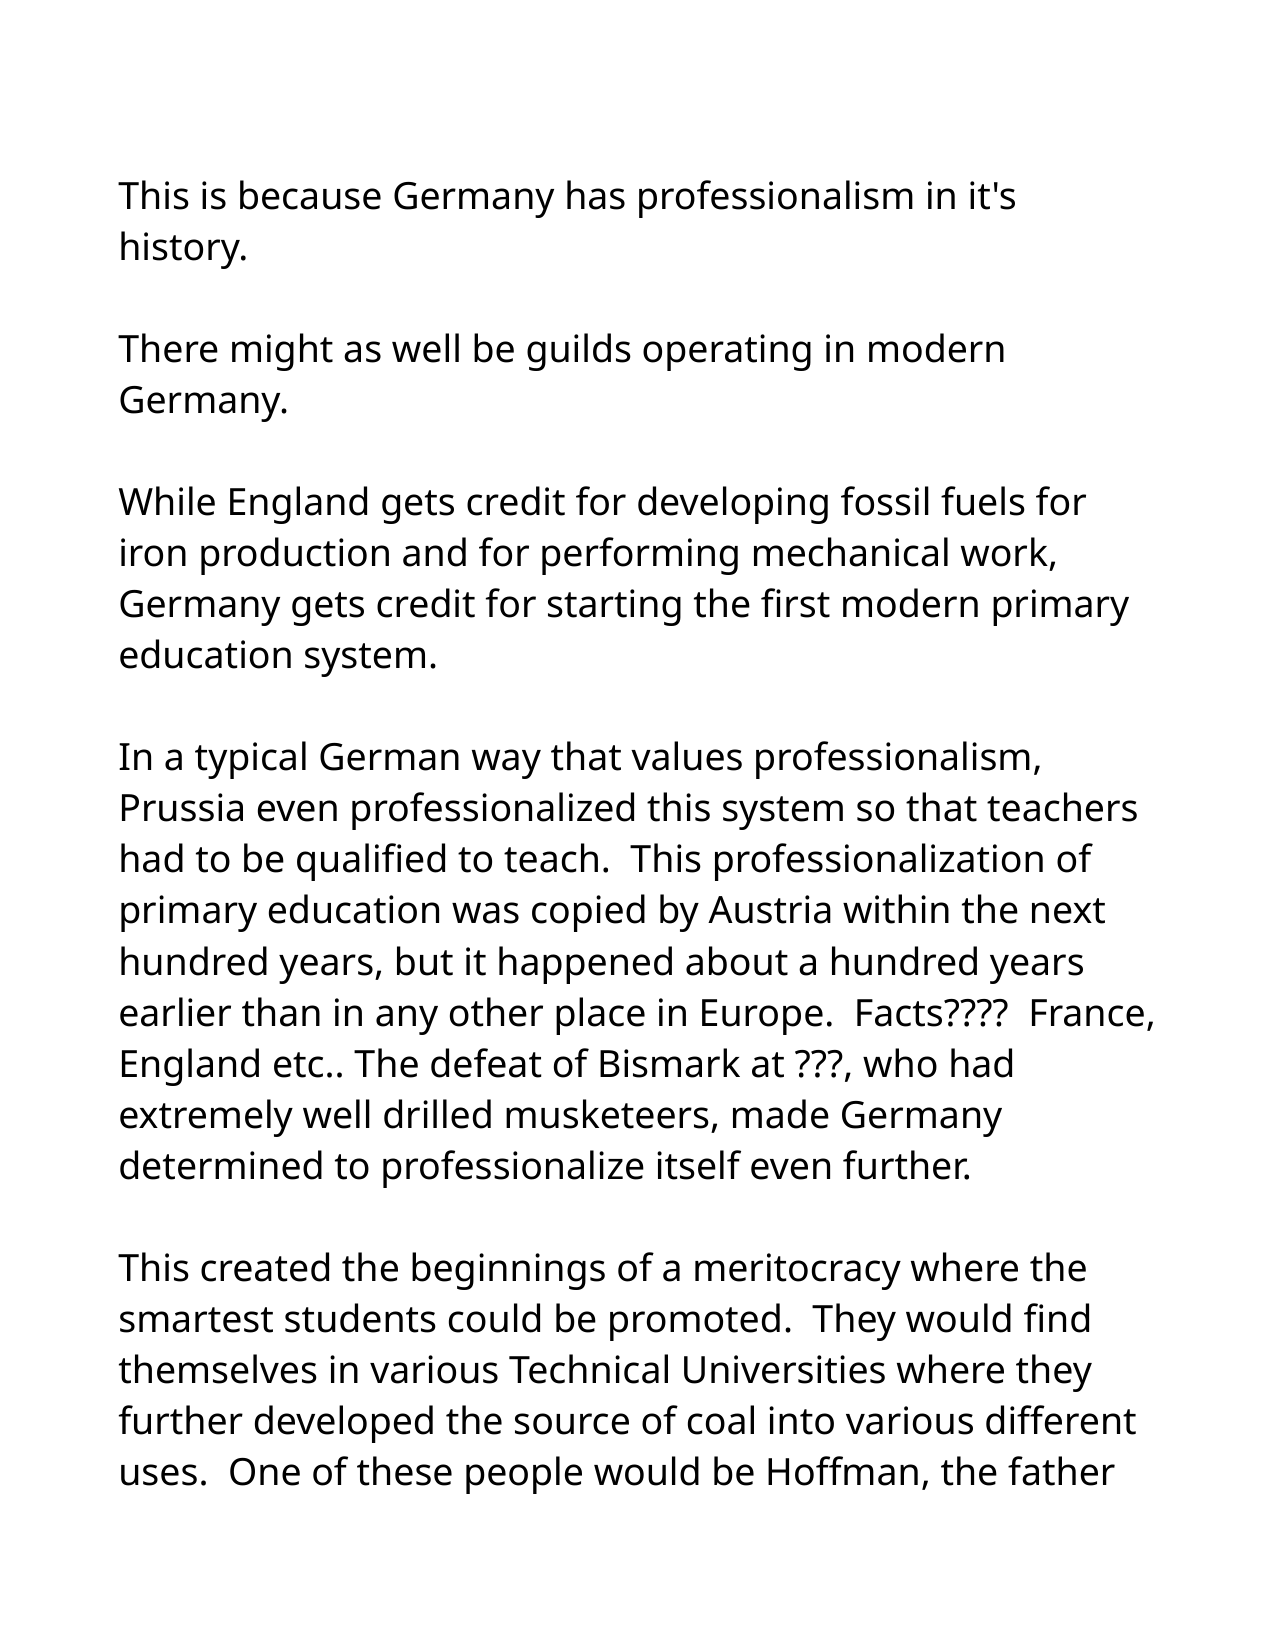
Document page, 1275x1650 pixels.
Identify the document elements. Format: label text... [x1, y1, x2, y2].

text In a typical German way that values professionalism, Prussia even professionalized this system so that teachers had to be qualified to teach. This professionalization of primary education was copied by Austria within the next hundred years, but it happened about a hundred years earlier than in any other place in Europe. Facts???? France, England etc.. The defeat of Bismark at ???, who had extremely well drilled musketeers, made Germany determined to professionalize itself even further. [118, 731, 1157, 1190]
text This is because Germany has professionalism in it's history. [118, 169, 1157, 271]
text This created the beginnings of a meritocracy where the smartest students could be promoted. They would find themselves in various Technical Universities where they further developed the source of coal into various different uses. One of these people would be Hoffman, the father [118, 1241, 1157, 1496]
text While England gets credit for developing fossil fuels for iron production and for performing mechanical work, Germany gets credit for starting the first modern primary education system. [118, 475, 1157, 679]
text There might as well be guilds operating in modern Germany. [118, 322, 1157, 424]
